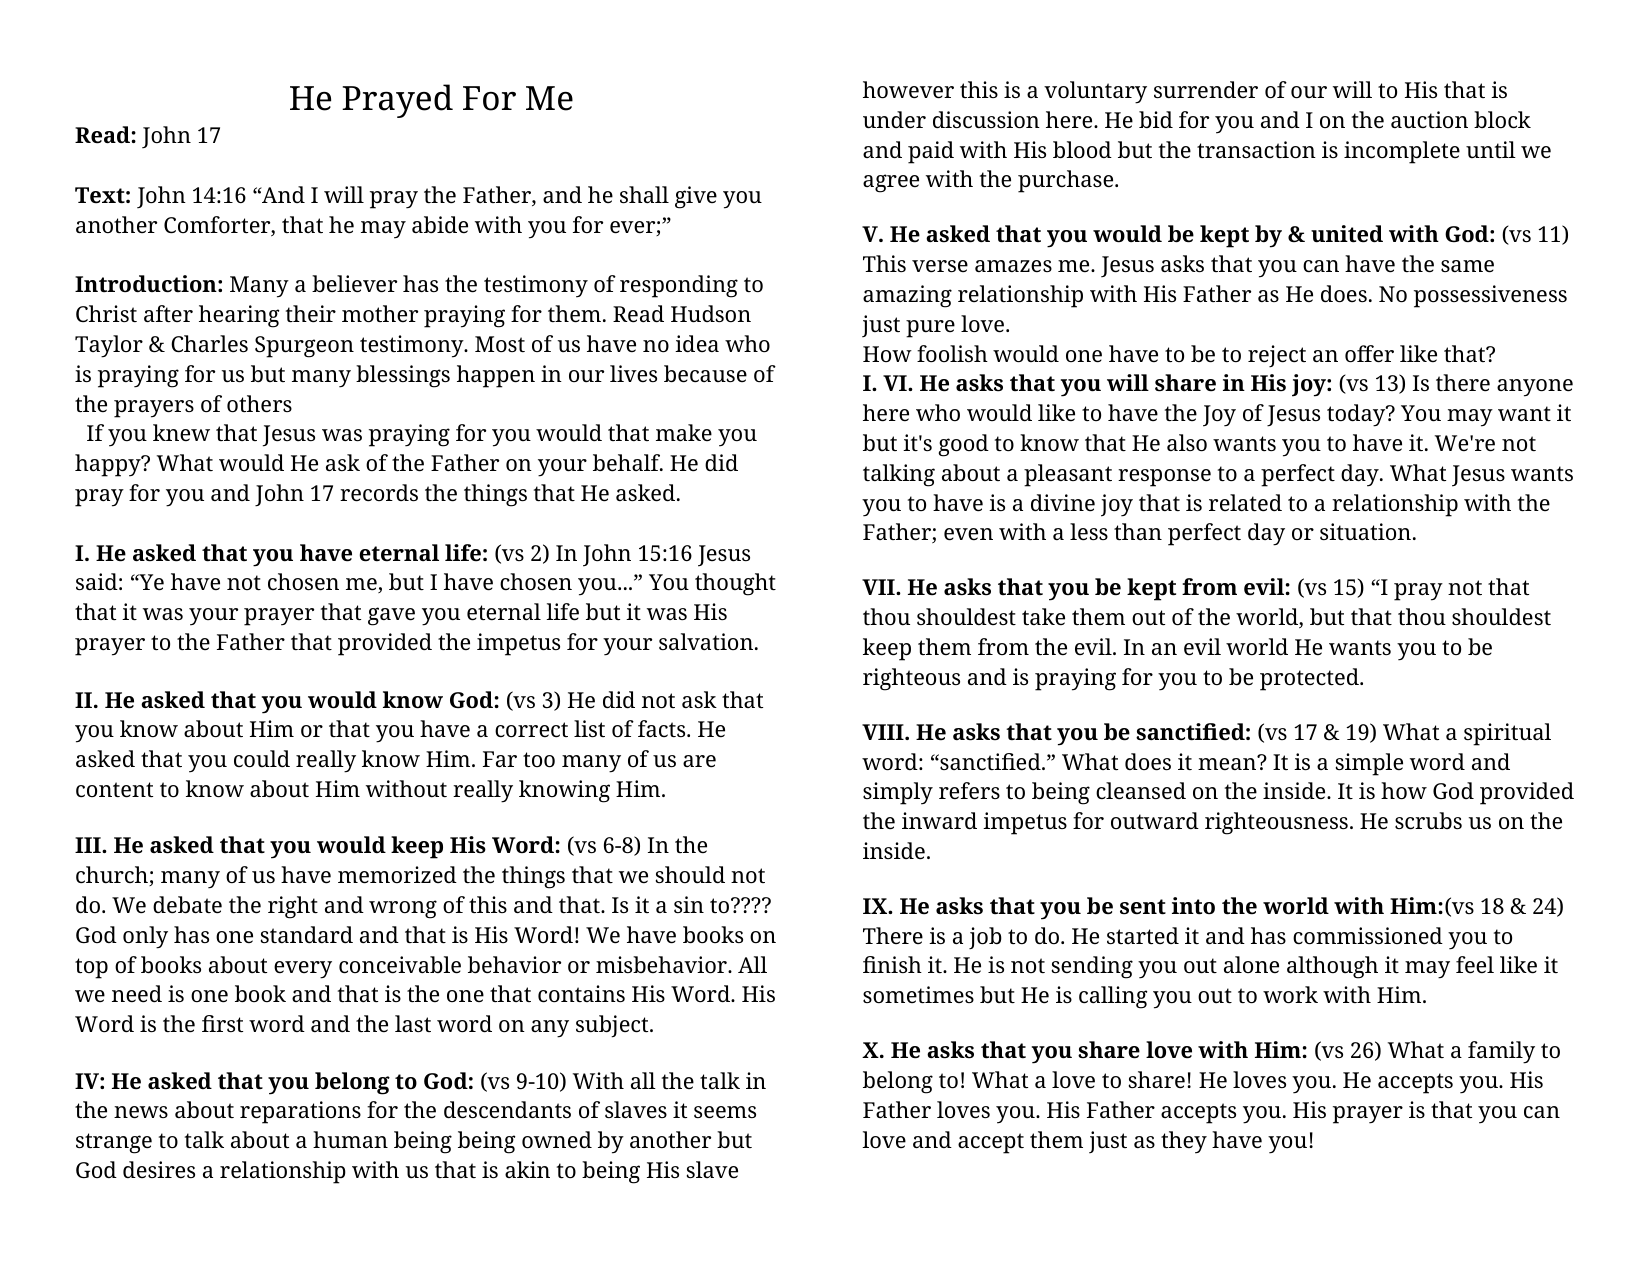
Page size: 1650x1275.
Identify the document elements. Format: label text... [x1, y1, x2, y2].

text Text: John 14:16 “And I will pray the Father, and he shall give you another Comforter, that he may abide with you for ever;” [75, 180, 787, 239]
text How foolish would one have to be to reject an offer like that? [862, 338, 1575, 368]
text I. He asked that you have eternal life: (vs 2) In John 15:16 Jesus said: “Ye have not chosen me, but I have chosen you...” You thought that it was your prayer that gave you eternal life but it was His prayer to the Father that provided the impetus for your salvation. [75, 537, 787, 657]
text Read: John 17 [75, 120, 787, 150]
text VIII. He asks that you be sanctified: (vs 17 & 19) What a spiritual word: “sanctified.” What does it mean? It is a simple word and simply refers to being cleansed on the inside. It is how God provided the inward impetus for outward righteousness. He scrubs us on the inside. [862, 717, 1575, 866]
text X. He asks that you share love with Him: (vs 26) What a family to belong to! What a love to share! He loves you. He accepts you. His Father loves you. His Father accepts you. His prayer is that you can love and accept them just as they have you! [862, 1035, 1575, 1154]
text II. He asked that you would know God: (vs 3) He did not ask that you know about Him or that you have a correct list of facts. He asked that you could really know Him. Far too many of us are content to know about Him without really knowing Him. [75, 685, 787, 804]
text V. He asked that you would be kept by & united with God: (vs 11) [862, 219, 1575, 249]
text III. He asked that you would keep His Word: (vs 6-8) In the church; many of us have memorized the things that we should not do. We debate the right and wrong of this and that. Is it a sin to???? God only has one standard and that is His Word! We have books on top of books about every conceivable behavior or misbehavior. All we need is one book and that is the one that contains His Word. His Word is the first word and the last word on any subject. [75, 831, 787, 1039]
text I. VI. He asks that you will share in His joy: (vs 13) Is there anyone here who would like to have the Joy of Jesus today? You may want it but it's good to know that He also wants you to have it. We're not talking about a pleasant response to a perfect day. What Jesus wants you to have is a divine joy that is related to a relationship with the Father; even with a less than perfect day or situation. [862, 368, 1575, 547]
text He Prayed For Me [75, 75, 787, 120]
subtitle Introduction: Many a believer has the testimony of responding to Christ after hearing their mother praying for them. Read Hudson Taylor & Charles Spurgeon testimony. Most of us have no idea who is praying for us but many blessings happen in our lives because of the prayers of others [75, 269, 787, 418]
text This verse amazes me. Jesus asks that you can have the same amazing relationship with His Father as He does. No possessiveness just pure love. [862, 249, 1575, 338]
text however this is a voluntary surrender of our will to His that is under discussion here. He bid for you and I on the auction block and paid with His blood but the transaction is incomplete until we agree with the purchase. [862, 75, 1575, 194]
subtitle If you knew that Jesus was praying for you would that make you happy? What would He ask of the Father on your behalf. He did pray for you and John 17 records the things that He asked. [75, 418, 787, 508]
text IX. He asks that you be sent into the world with Him:(vs 18 & 24) There is a job to do. He started it and has commissioned you to finish it. He is not sending you out alone although it may feel like it sometimes but He is calling you out to work with Him. [862, 891, 1575, 1010]
text VII. He asks that you be kept from evil: (vs 15) “I pray not that thou shouldest take them out of the world, but that thou shouldest keep them from the evil. In an evil world He wants you to be righteous and is praying for you to be protected. [862, 572, 1575, 691]
text IV: He asked that you belong to God: (vs 9-10) With all the talk in the news about reparations for the descendants of slaves it seems strange to talk about a human being being owned by another but God desires a relationship with us that is akin to being His slave [75, 1066, 787, 1185]
